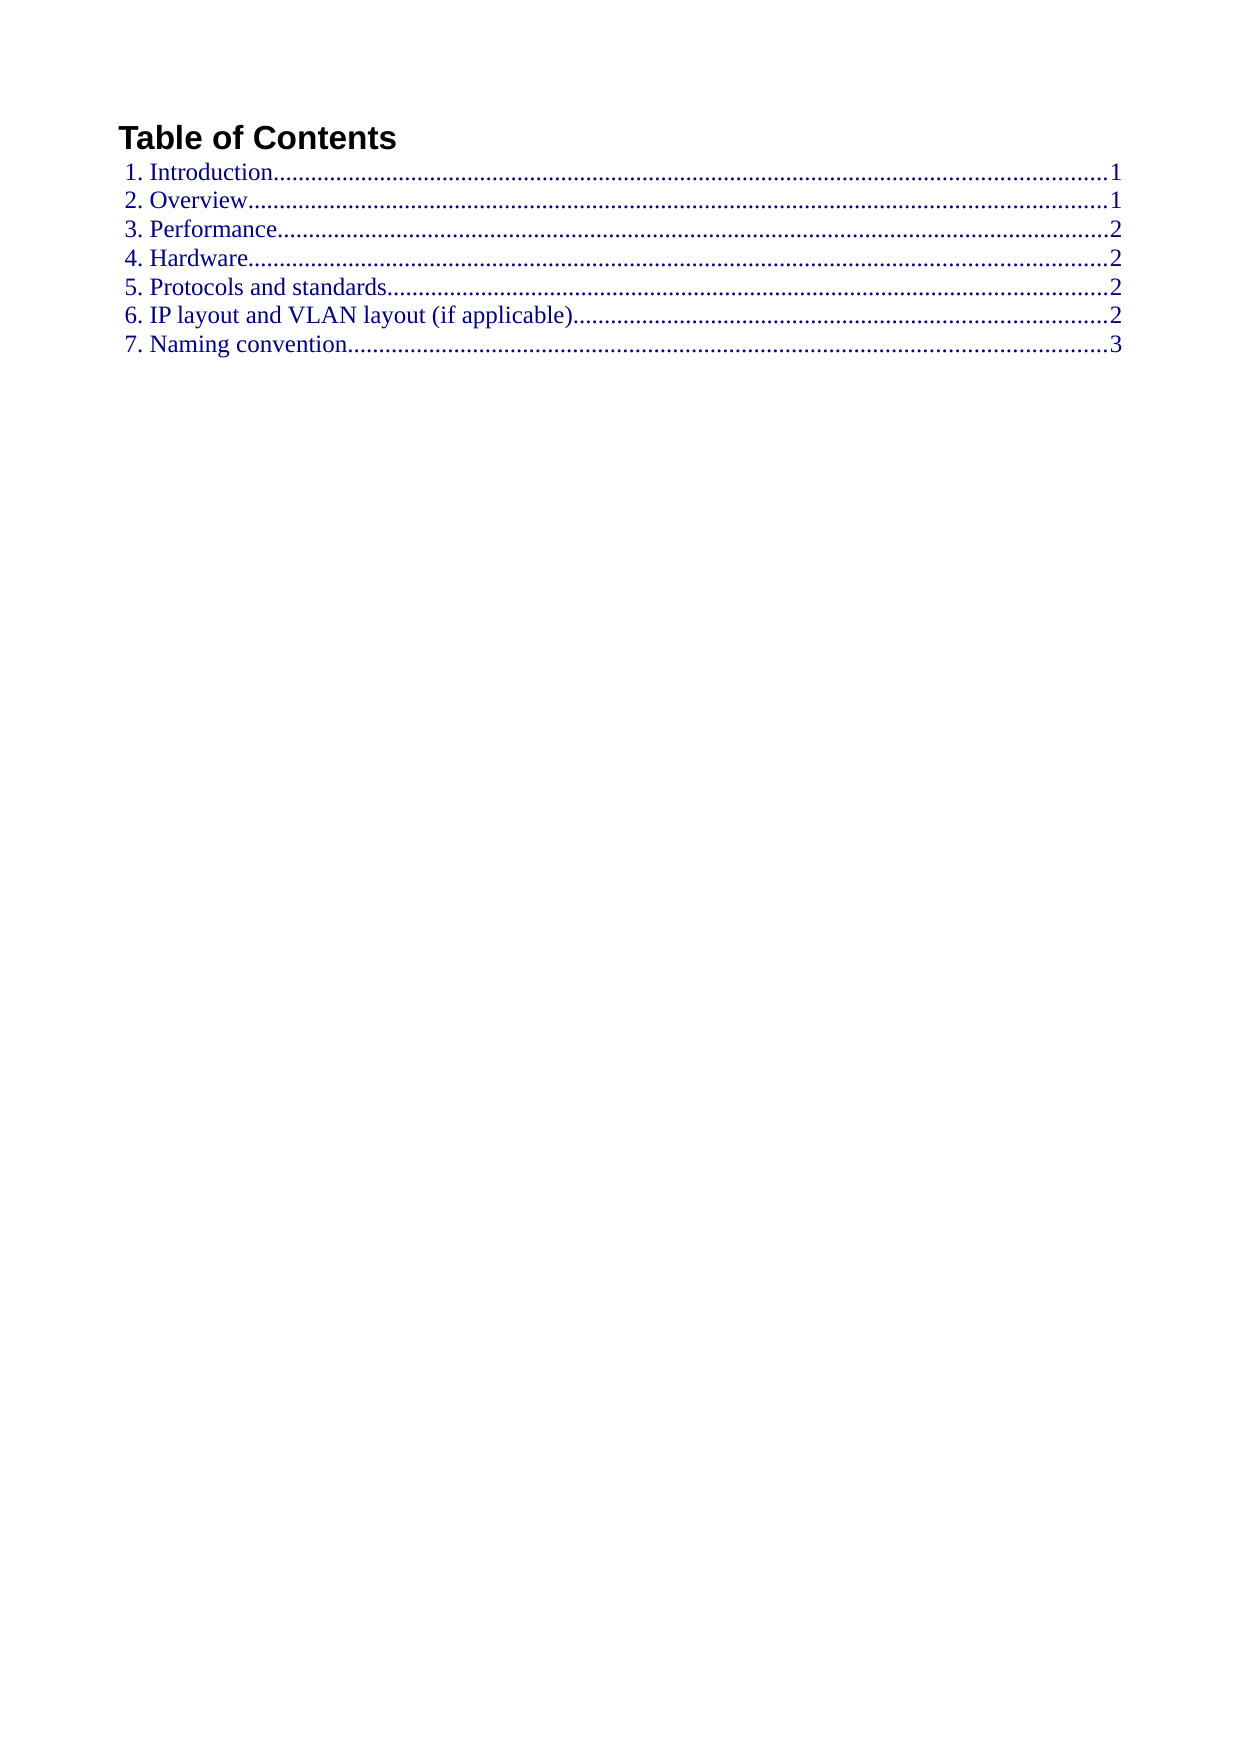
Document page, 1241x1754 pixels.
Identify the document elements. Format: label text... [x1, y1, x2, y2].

text 4. Hardware 2 [118, 243, 1122, 272]
text 2. Overview 1 [118, 185, 1122, 214]
text 7. Naming convention 3 [118, 329, 1122, 358]
text 5. Protocols and standards 2 [118, 272, 1122, 300]
text 1. Introduction 1 [118, 157, 1122, 185]
subtitle Table of Contents [118, 118, 1122, 157]
text 6. IP layout and VLAN layout (if applicable) 2 [118, 300, 1122, 329]
text 3. Performance 2 [118, 214, 1122, 243]
